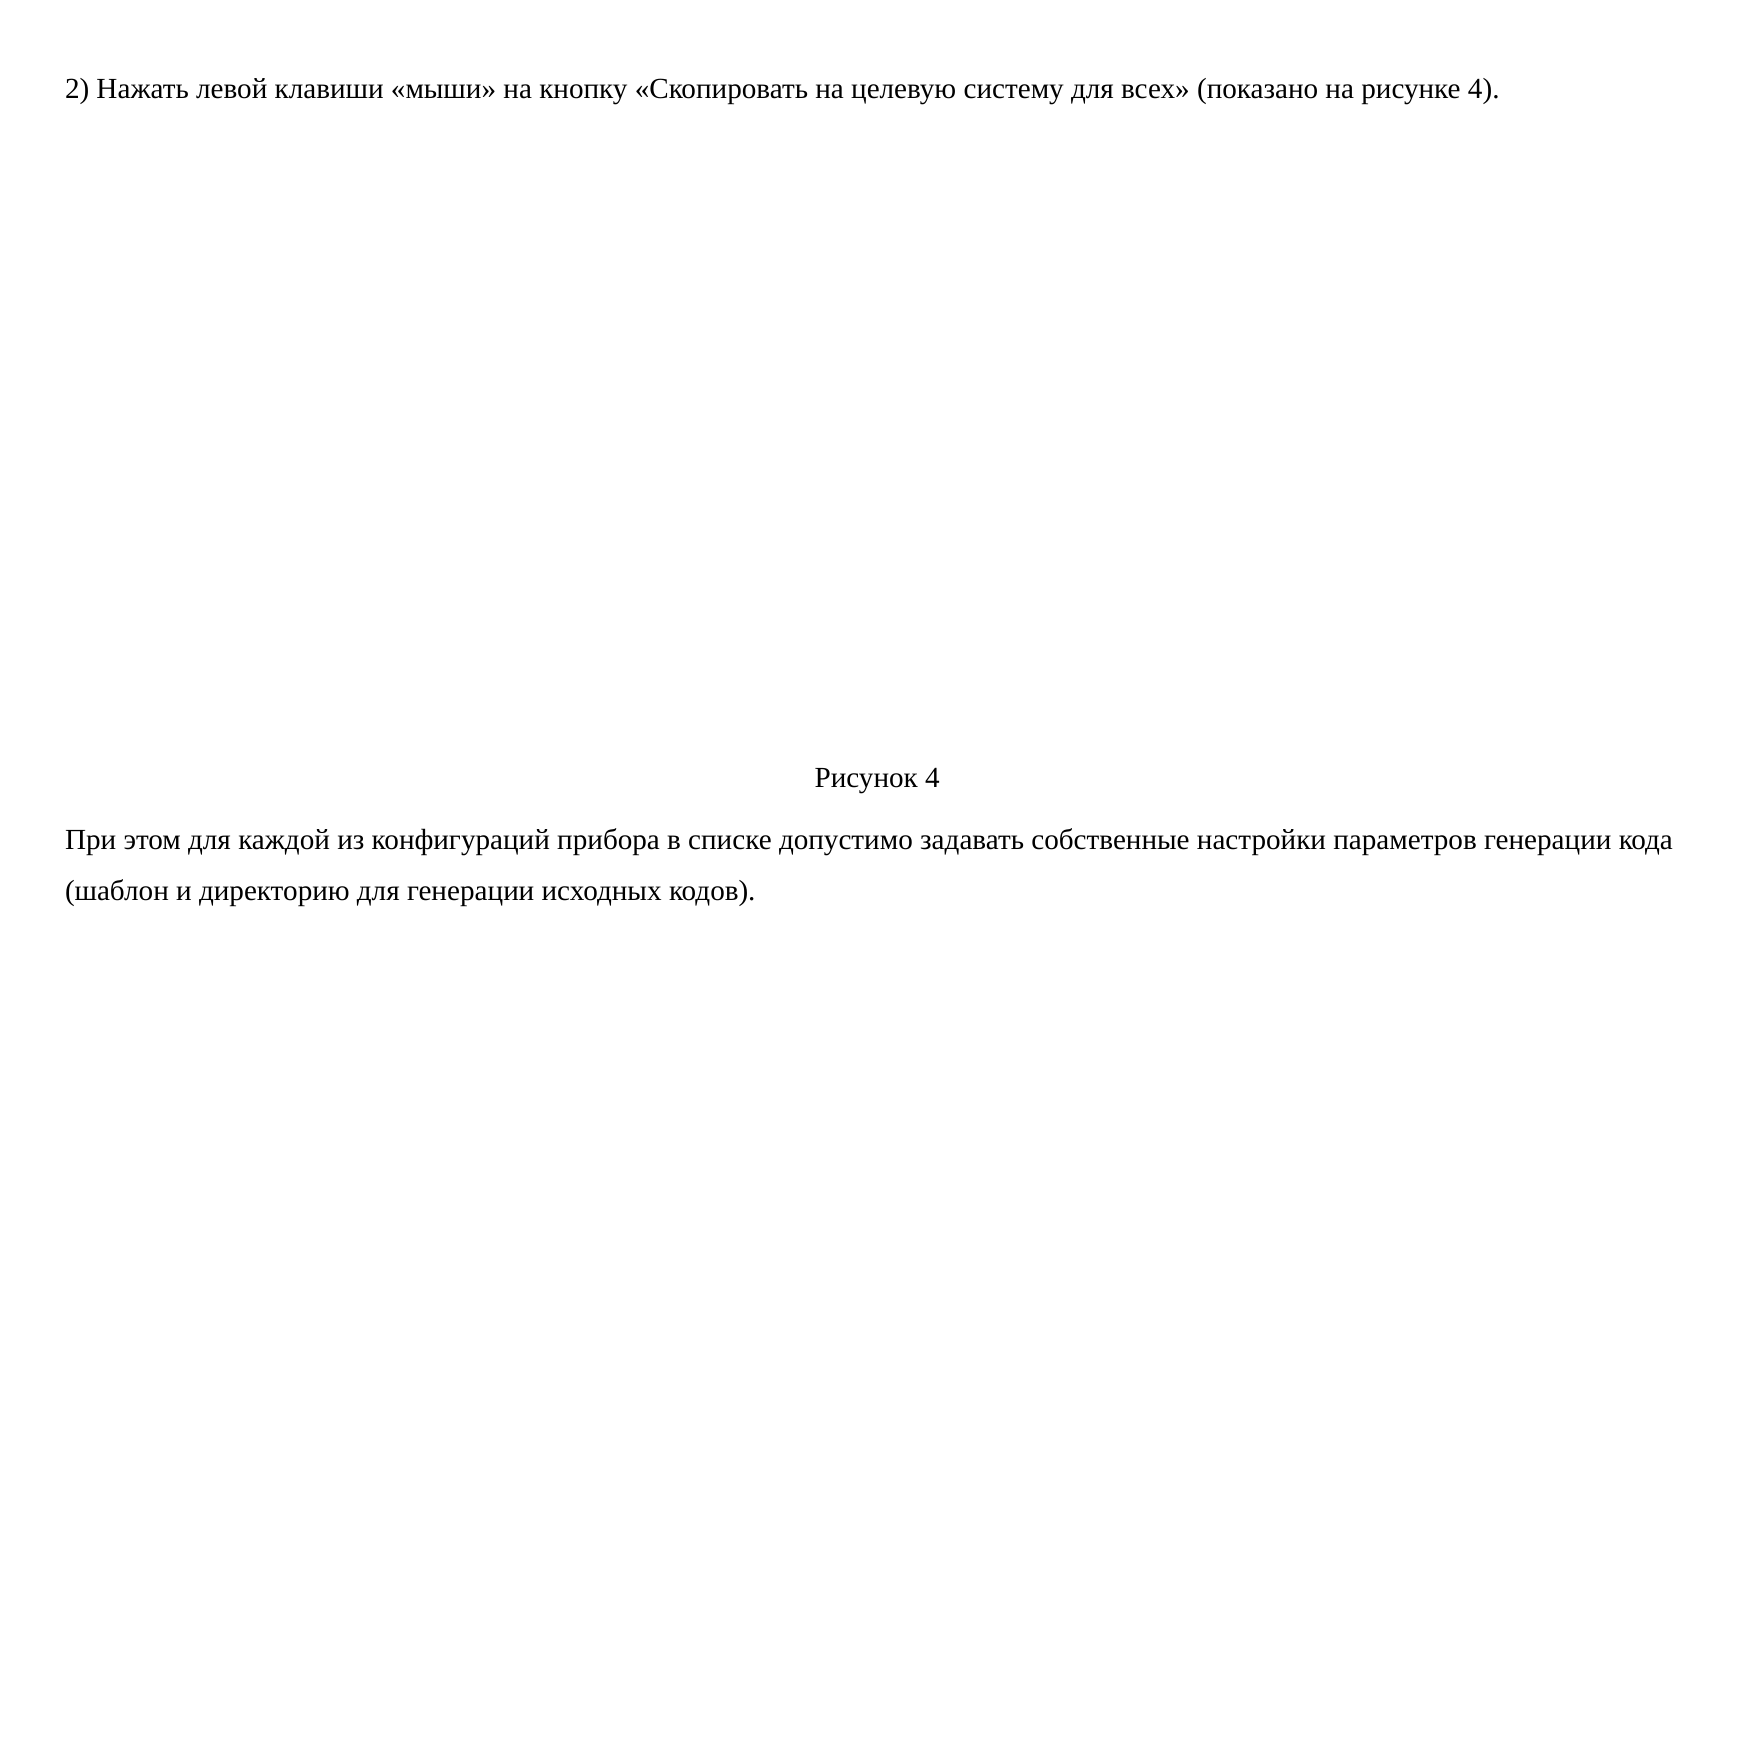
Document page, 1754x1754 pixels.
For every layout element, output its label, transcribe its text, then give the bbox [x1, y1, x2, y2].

table_cell 2) Нажать левой клавиши «мыши» на кнопку «Скопировать на целевую систему для всех» (показано на рисунке 4). Рисунок 4 При этом для каждой из конфигураций прибора в списке допустимо задавать собственные настройки параметров генерации кода (шаблон и директорию для генерации исходных кодов). [59, 59, 1695, 918]
